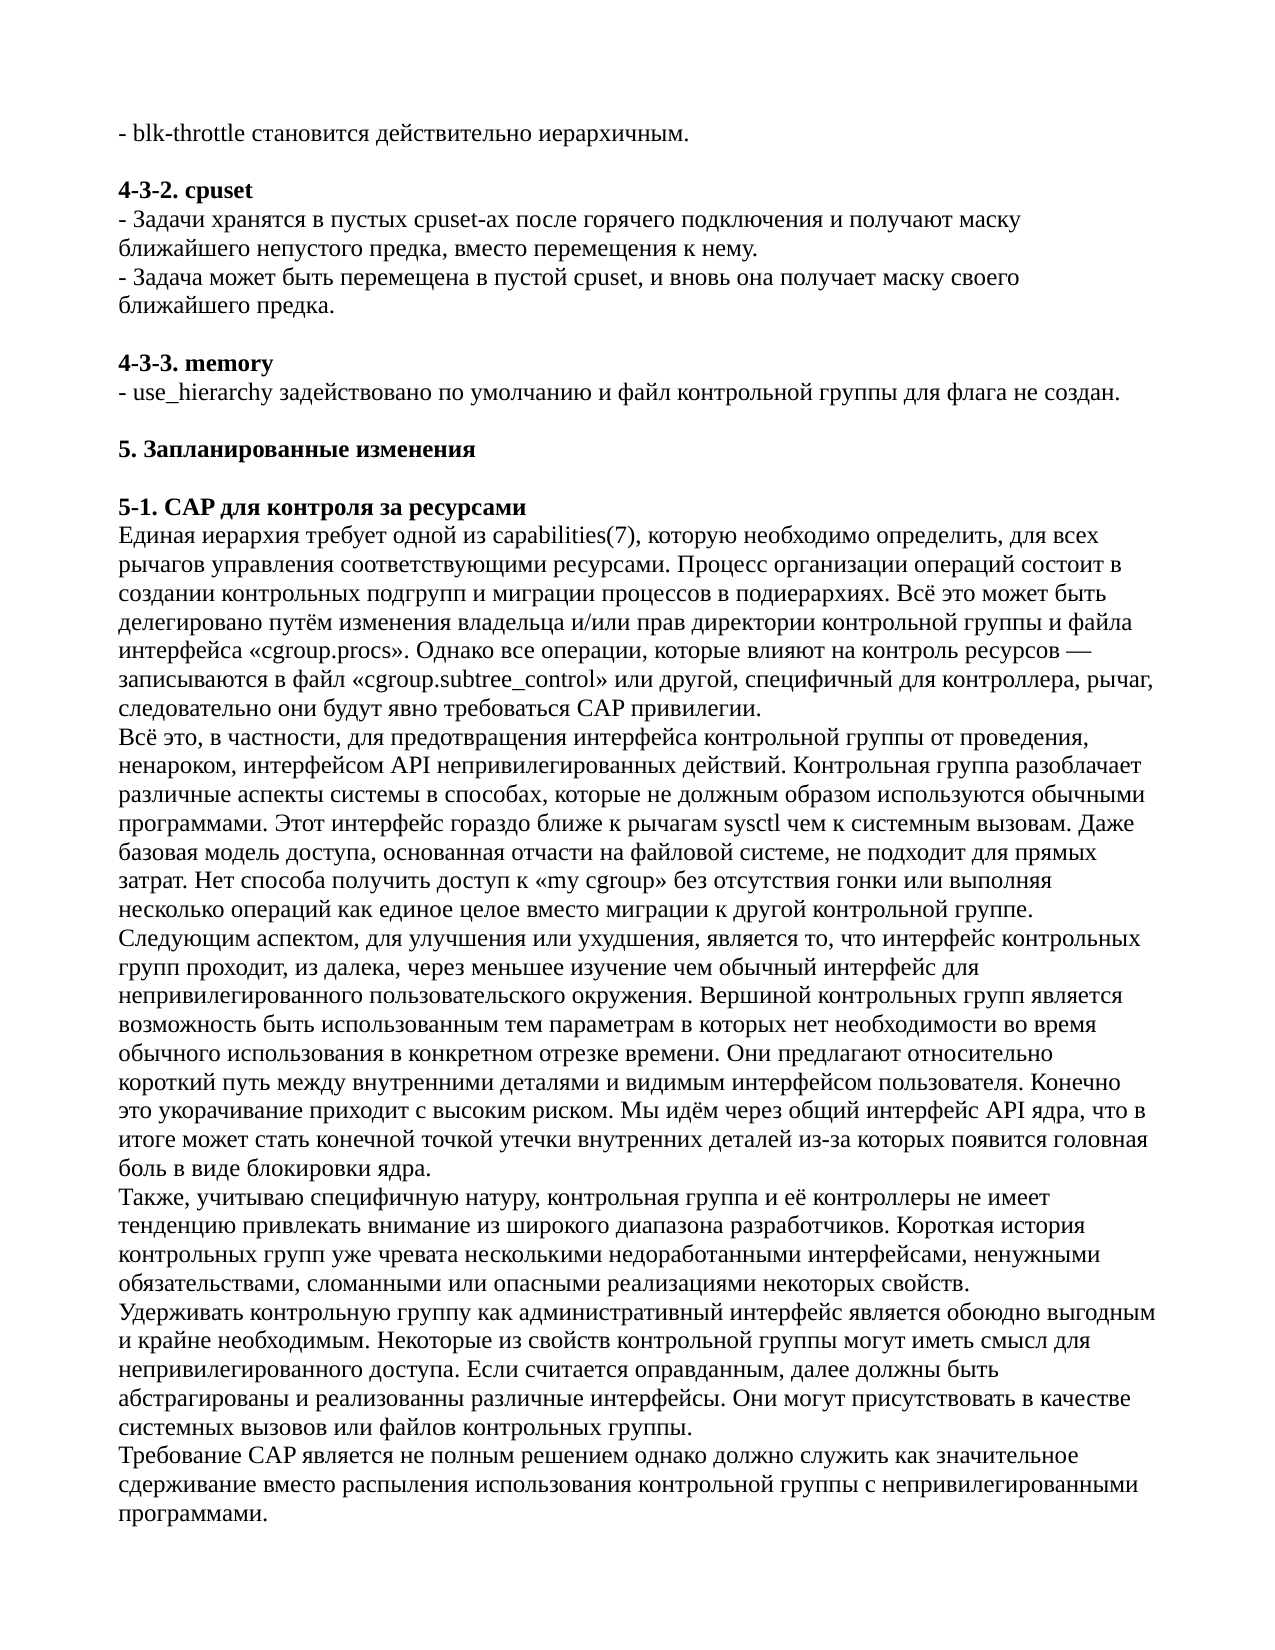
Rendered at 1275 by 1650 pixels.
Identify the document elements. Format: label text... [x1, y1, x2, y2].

text Всё это, в частности, для предотвращения интерфейса контрольной группы от проведения, ненароком, интерфейсом API непривилегированных действий. Контрольная группа разоблачает различные аспекты системы в способах, которые не должным образом используются обычными программами. Этот интерфейс гораздо ближе к рычагам sysctl чем к системным вызовам. Даже базовая модель доступа, основанная отчасти на файловой системе, не подходит для прямых затрат. Нет способа получить доступ к «my cgroup» без отсутствия гонки или выполняя несколько операций как единое целое вместо миграции к другой контрольной группе. [118, 722, 1157, 923]
text - Задача может быть перемещена в пустой cpuset, и вновь она получает маску своего ближайшего предка. [118, 262, 1157, 319]
text - Задачи хранятся в пустых cpuset-ах после горячего подключения и получают маску ближайшего непустого предка, вместо перемещения к нему. [118, 204, 1157, 262]
text 5-1. CAP для контроля за ресурсами [118, 492, 1157, 521]
text 5. Запланированные изменения [118, 434, 1157, 463]
text Требование CAP является не полным решением однако должно служить как значительное сдерживание вместо распыления использования контрольной группы с непривилегированными программами. [118, 1441, 1157, 1527]
text Удерживать контрольную группу как административный интерфейс является обоюдно выгодным и крайне необходимым. Некоторые из свойств контрольной группы могут иметь смысл для непривилегированного доступа. Если считается оправданным, далее должны быть абстрагированы и реализованны различные интерфейсы. Они могут присутствовать в качестве системных вызовов или файлов контрольных группы. [118, 1297, 1157, 1441]
text Следующим аспектом, для улучшения или ухудшения, является то, что интерфейс контрольных групп проходит, из далека, через меньшее изучение чем обычный интерфейс для непривилегированного пользовательского окружения. Вершиной контрольных групп является возможность быть использованным тем параметрам в которых нет необходимости во время обычного использования в конкретном отрезке времени. Они предлагают относительно короткий путь между внутренними деталями и видимым интерфейсом пользователя. Конечно это укорачивание приходит с высоким риском. Мы идём через общий интерфейс API ядра, что в итоге может стать конечной точкой утечки внутренних деталей из-за которых появится головная боль в виде блокировки ядра. [118, 923, 1157, 1182]
text - use_hierarchy задействовано по умолчанию и файл контрольной группы для флага не создан. [118, 377, 1157, 406]
text 4-3-3. memory [118, 348, 1157, 377]
text Также, учитываю специфичную натуру, контрольная группа и её контроллеры не имеет тенденцию привлекать внимание из широкого диапазона разработчиков. Короткая история контрольных групп уже чревата несколькими недоработанными интерфейсами, ненужными обязательствами, сломанными или опасными реализациями некоторых свойств. [118, 1182, 1157, 1297]
text 4-3-2. cpuset [118, 176, 1157, 204]
text Единая иерархия требует одной из capabilities(7), которую необходимо определить, для всех рычагов управления соответствующими ресурсами. Процесс организации операций состоит в создании контрольных подгрупп и миграции процессов в подиерархиях. Всё это может быть делегировано путём изменения владельца и/или прав директории контрольной группы и файла интерфейса «cgroup.procs». Однако все операции, которые влияют на контроль ресурсов — записываются в файл «cgroup.subtree_control» или другой, специфичный для контроллера, рычаг, следовательно они будут явно требоваться CAP привилегии. [118, 521, 1157, 722]
text - blk-throttle становится действительно иерархичным. [118, 118, 1157, 147]
